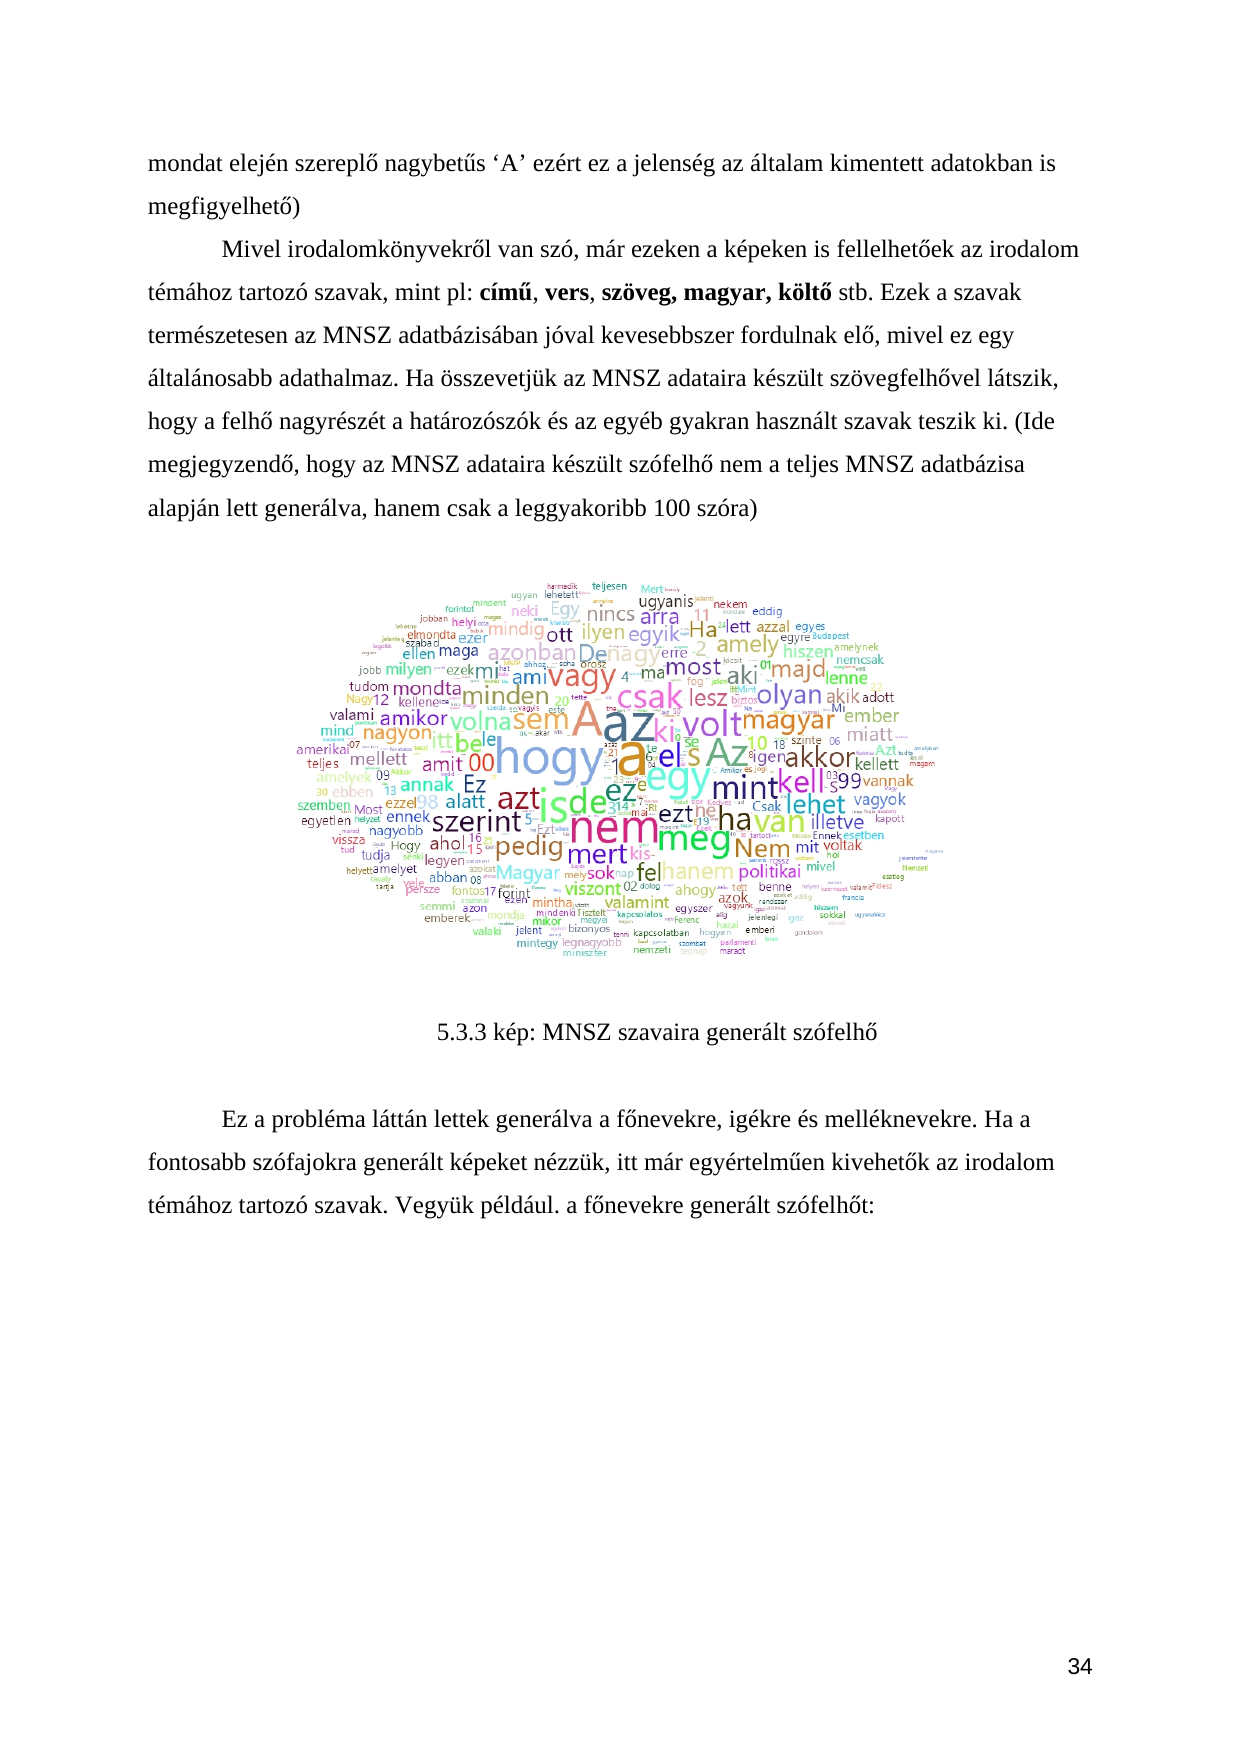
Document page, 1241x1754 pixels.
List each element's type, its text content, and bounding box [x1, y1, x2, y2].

text mondat elején szereplő nagybetűs ‘A’ ezért ez a jelenség az általam kimentett adatokban is megfigyelhető) [148, 148, 1093, 219]
text Mivel irodalomkönyvekről van szó, már ezeken a képeken is fellelhetőek az irodalom témához tartozó szavak, mint pl: című, vers, szöveg, magyar, költő stb. Ezek a szavak természetesen az MNSZ adatbázisában jóval kevesebbszer fordulnak elő, mivel ez egy általánosabb adathalmaz. Ha összevetjük az MNSZ adataira készült szövegfelhővel látszik, hogy a felhő nagyrészét a határozószók és az egyéb gyakran használt szavak teszik ki. (Ide megjegyzendő, hogy az MNSZ adataira készült szófelhő nem a teljes MNSZ adatbázisa alapján lett generálva, hanem csak a leggyakoribb 100 szóra) [148, 234, 1093, 521]
text Ez a probléma láttán lettek generálva a főnevekre, igékre és melléknevekre. Ha a fontosabb szófajokra generált képeket nézzük, itt már egyértelműen kivehetők az irodalom témához tartozó szavak. Vegyük például. a főnevekre generált szófelhőt: [148, 1104, 1093, 1219]
picture [287, 568, 917, 970]
text 5.3.3 kép: MNSZ szavaira generált szófelhő [148, 536, 1093, 1046]
